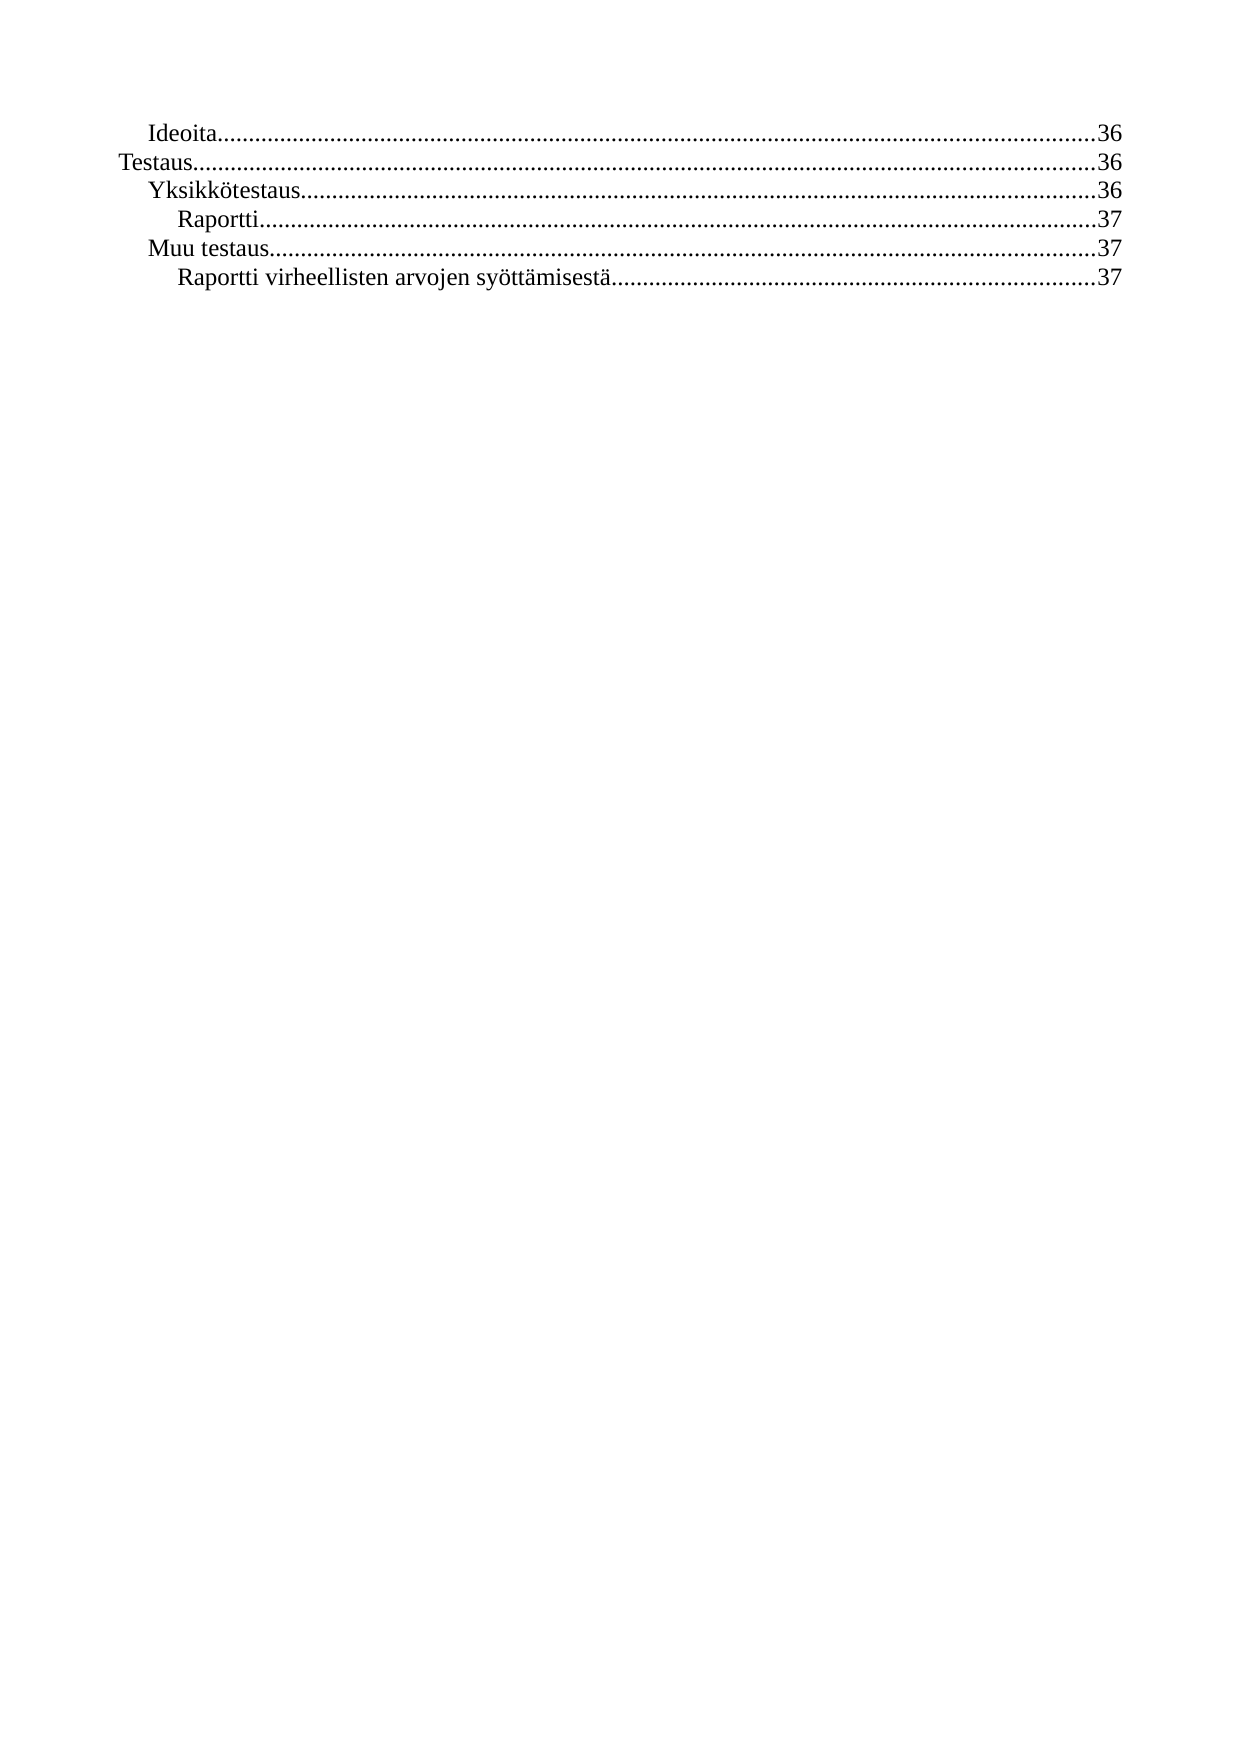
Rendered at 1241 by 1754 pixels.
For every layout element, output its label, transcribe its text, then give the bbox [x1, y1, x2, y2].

text Ideoita 36 [148, 118, 1122, 147]
text Raportti 37 [177, 204, 1122, 233]
text Raportti virheellisten arvojen syöttämisestä 37 [177, 262, 1122, 291]
text Muu testaus 37 [148, 233, 1122, 262]
text Yksikkötestaus 36 [148, 176, 1122, 204]
text Testaus 36 [118, 147, 1122, 176]
